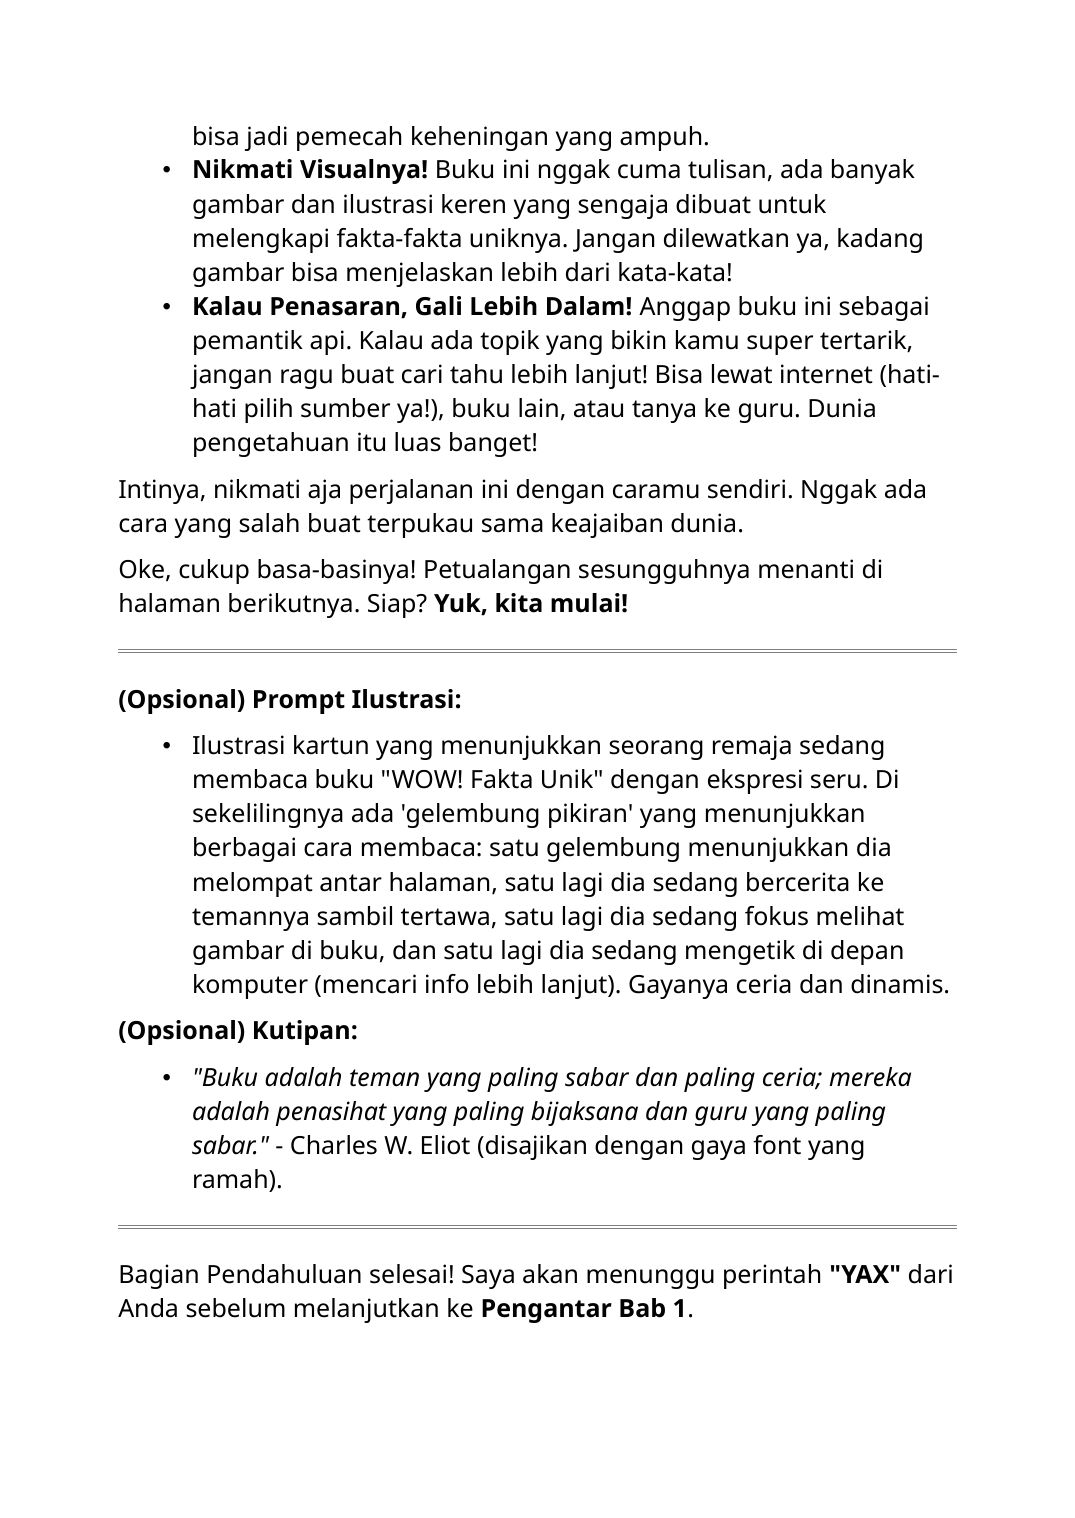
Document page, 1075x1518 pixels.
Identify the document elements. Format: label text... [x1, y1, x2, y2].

text (Opsional) Prompt Ilustrasi: [118, 681, 957, 715]
list "Buku adalah teman yang paling sabar dan paling ceria; mereka adalah penasihat yang paling bijaksana dan guru yang paling sabar." - Charles W. Eliot (disajikan dengan gaya font yang ramah). [162, 1059, 957, 1196]
text (Opsional) Kutipan: [118, 1013, 957, 1047]
text Bagian Pendahuluan selesai! Saya akan menunggu perintah "YAX" dari Anda sebelum melanjutkan ke Pengantar Bab 1. [118, 1257, 957, 1325]
list Kalau Penasaran, Gali Lebih Dalam! Anggap buku ini sebagai pemantik api. Kalau ada topik yang bikin kamu super tertarik, jangan ragu buat cari tahu lebih lanjut! Bisa lewat internet (hati-hati pilih sumber ya!), buku lain, atau tanya ke guru. Dunia pengetahuan itu luas banget! [162, 288, 957, 459]
list Nikmati Visualnya! Buku ini nggak cuma tulisan, ada banyak gambar dan ilustrasi keren yang sengaja dibuat untuk melengkapi fakta-fakta uniknya. Jangan dilewatkan ya, kadang gambar bisa menjelaskan lebih dari kata-kata! [162, 152, 957, 288]
list bisa jadi pemecah keheningan yang ampuh. [162, 118, 957, 152]
text Oke, cukup basa-basinya! Petualangan sesungguhnya menanti di halaman berikutnya. Siap? Yuk, kita mulai! [118, 552, 957, 620]
text Intinya, nikmati aja perjalanan ini dengan caramu sendiri. Nggak ada cara yang salah buat terpukau sama keajaiban dunia. [118, 471, 957, 539]
list Ilustrasi kartun yang menunjukkan seorang remaja sedang membaca buku "WOW! Fakta Unik" dengan ekspresi seru. Di sekelilingnya ada 'gelembung pikiran' yang menunjukkan berbagai cara membaca: satu gelembung menunjukkan dia melompat antar halaman, satu lagi dia sedang bercerita ke temannya sambil tertawa, satu lagi dia sedang fokus melihat gambar di buku, dan satu lagi dia sedang mengetik di depan komputer (mencari info lebih lanjut). Gayanya ceria dan dinamis. [162, 728, 957, 1000]
